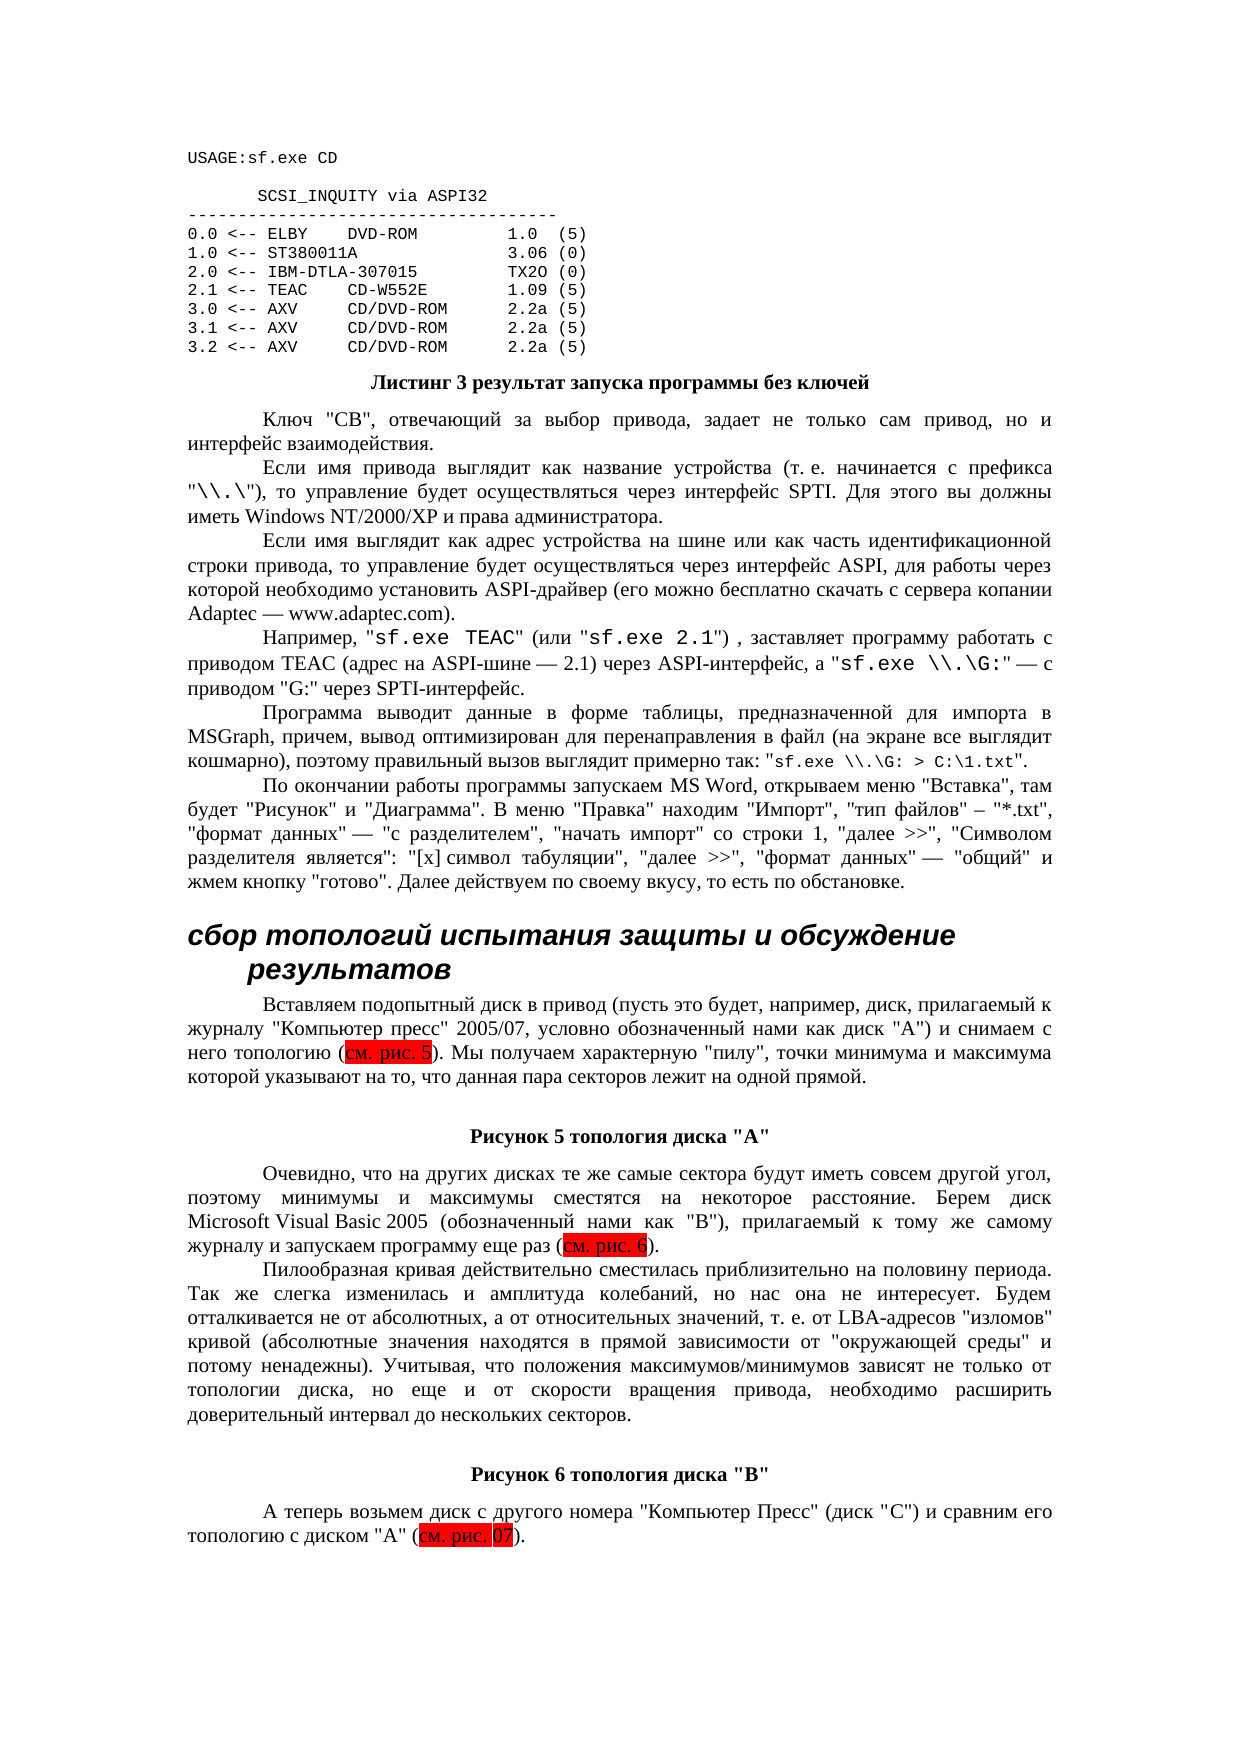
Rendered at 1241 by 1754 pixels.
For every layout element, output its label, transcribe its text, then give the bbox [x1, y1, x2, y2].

text ------------------------------------- [187, 207, 1053, 225]
text Например, "sf.exe TEAC" (или "sf.exe 2.1") , заставляет программу работать с приводом TEAC (адрес на ASPI-шине — 2.1) через ASPI-интерфейс, а "sf.exe \\.\G:" — с приводом "G:" через SPTI-интерфейс. [187, 625, 1053, 700]
text 3.1 <-- AXV CD/DVD-ROM 2.2a (5) [187, 320, 1053, 338]
text Ключ "СВ", отвечающий за выбор привода, задает не только сам привод, но и интерфейс взаимодействия. [187, 406, 1053, 454]
text 2.1 <-- TEAC CD-W552E 1.09 (5) [187, 282, 1053, 301]
text Рисунок 6 топология диска "B" [187, 1462, 1053, 1486]
text 1.0 <-- ST380011A 3.06 (0) [187, 244, 1053, 263]
text SCSI_INQUITY via ASPI32 [187, 188, 1053, 207]
text 3.2 <-- AXV CD/DVD-ROM 2.2a (5) [187, 338, 1053, 357]
text Если имя выглядит как адрес устройства на шине или как часть идентификационной строки привода, то управление будет осуществляться через интерфейс ASPI, для работы через которой необходимо установить ASPI-драйвер (его можно бесплатно скачать с сервера копании Adaptec — www.adaptec.com). [187, 528, 1053, 625]
subtitle сбор топологий испытания защиты и обсуждение результатов [187, 918, 1053, 985]
text 0.0 <-- ELBY DVD-ROM 1.0 (5) [187, 225, 1053, 244]
text Очевидно, что на других дисках те же самые сектора будут иметь совсем другой угол, поэтому минимумы и максимумы сместятся на некоторое расстояние. Берем диск Microsoft Visual Basic 2005 (обозначенный нами как "B"), прилагаемый к тому же самому журналу и запускаем программу еще раз (см. рис. 6). [187, 1161, 1053, 1257]
text Листинг 3 результат запуска программы без ключей [187, 370, 1053, 394]
text А теперь возьмем диск с другого номера "Компьютер Пресс" (диск "C") и сравним его топологию с диском "A" (см. рис. 07). [187, 1499, 1053, 1547]
text 2.0 <-- IBM-DTLA-307015 TX2O (0) [187, 263, 1053, 282]
text 3.0 <-- AXV CD/DVD-ROM 2.2a (5) [187, 301, 1053, 320]
text Рисунок 5 топология диска "А" [187, 1124, 1053, 1148]
text Если имя привода выглядит как название устройства (т. е. начинается с префикса "\\.\"), то управление будет осуществляться через интерфейс SPTI. Для этого вы должны иметь Windows NT/2000/XP и права администратора. [187, 454, 1053, 528]
text Вставляем подопытный диск в привод (пусть это будет, например, диск, прилагаемый к журналу "Компьютер пресс" 2005/07, условно обозначенный нами как диск "А") и снимаем с него топологию (см. рис. 5). Мы получаем характерную "пилу", точки минимума и максимума которой указывают на то, что данная пара секторов лежит на одной прямой. [187, 991, 1053, 1088]
text Программа выводит данные в форме таблицы, предназначенной для импорта в MSGraph, причем, вывод оптимизирован для перенаправления в файл (на экране все выглядит кошмарно), поэтому правильный вызов выглядит примерно так: "sf.exe \\.\G: > C:\1.txt". [187, 700, 1053, 773]
text По окончании работы программы запускаем MS Word, открываем меню "Вставка", там будет "Рисунок" и "Диаграмма". В меню "Правка" находим "Импорт", "тип файлов" – "*.txt", "формат данных" — "с разделителем", "начать импорт" со строки 1, "далее >>", "Символом разделителя является": "[x] символ табуляции", "далее >>", "формат данных" — "общий" и жмем кнопку "готово". Далее действуем по своему вкусу, то есть по обстановке. [187, 773, 1053, 893]
text Пилообразная кривая действительно сместилась приблизительно на половину периода. Так же слегка изменилась и амплитуда колебаний, но нас она не интересует. Будем отталкивается не от абсолютных, а от относительных значений, т. е. от LBA-адресов "изломов" кривой (абсолютные значения находятся в прямой зависимости от "окружающей среды" и потому ненадежны). Учитывая, что положения максимумов/минимумов зависят не только от топологии диска, но еще и от скорости вращения привода, необходимо расширить доверительный интервал до нескольких секторов. [187, 1257, 1053, 1426]
text USAGE:sf.exe CD [187, 150, 1053, 169]
